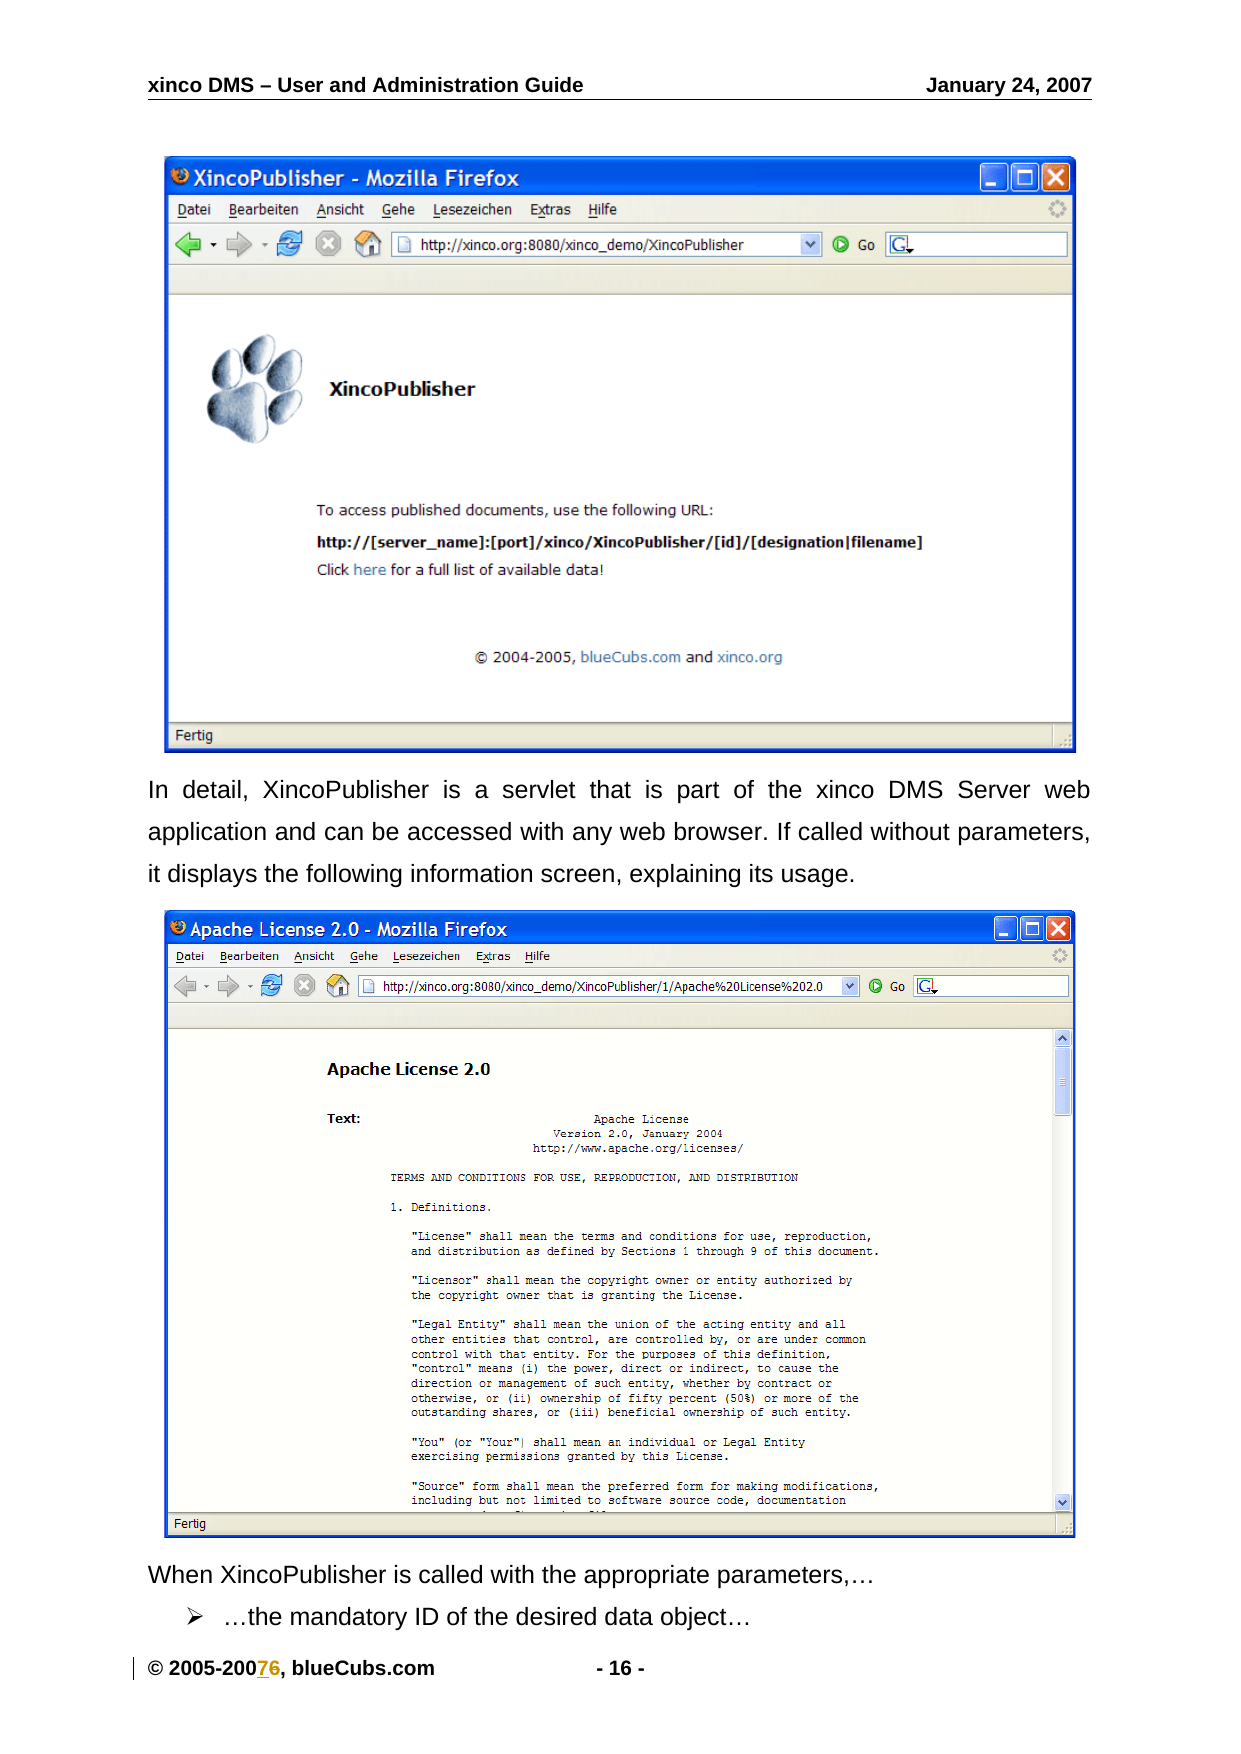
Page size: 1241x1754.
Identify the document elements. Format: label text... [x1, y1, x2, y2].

text When XincoPublisher is called with the appropriate parameters,… [148, 1560, 1092, 1588]
picture [164, 910, 1076, 1538]
text In detail, XincoPublisher is a servlet that is part of the xinco DMS Server web application and can be accessed with any web browser. If called without parameters, it displays the following information screen, explaining its usage. [148, 776, 1092, 887]
picture [164, 156, 1077, 753]
list …the mandatory ID of the desired data object… [185, 1602, 1092, 1630]
